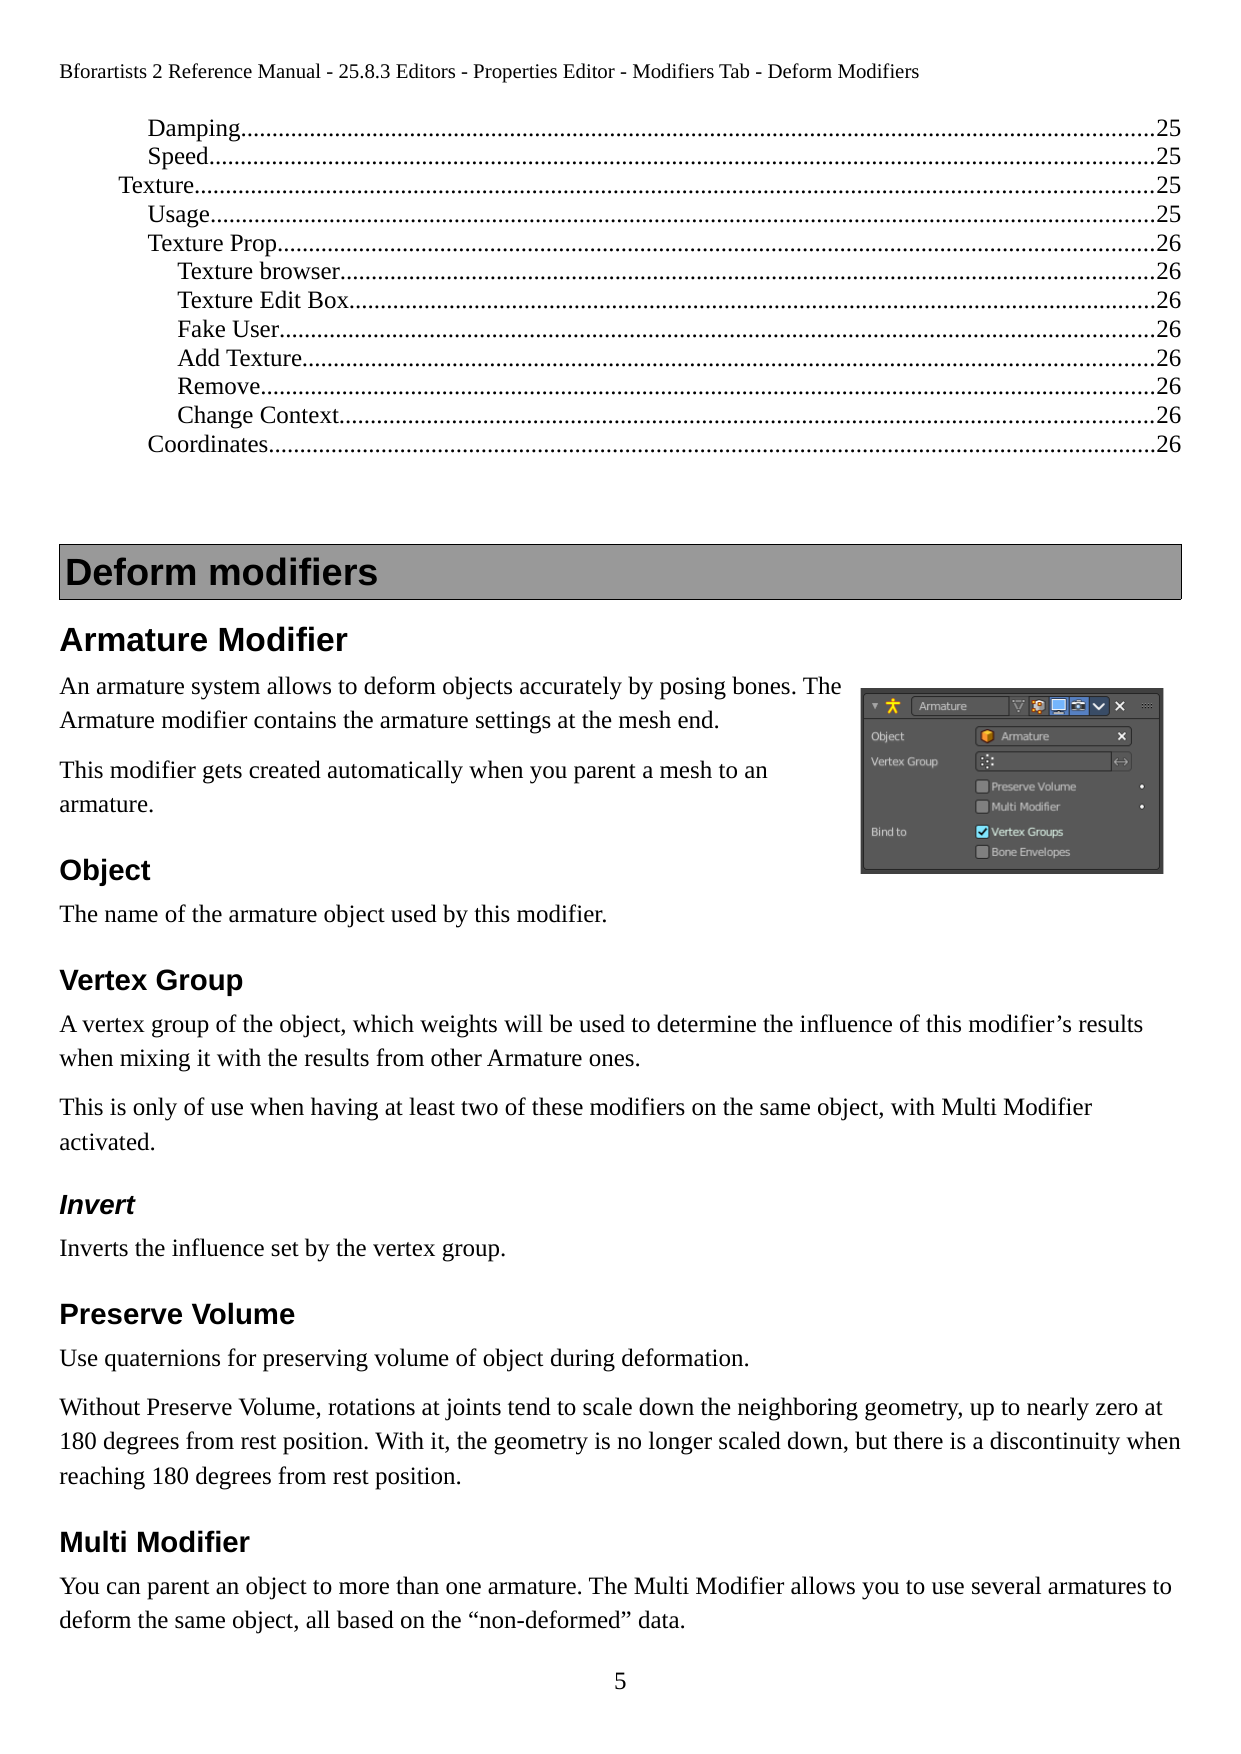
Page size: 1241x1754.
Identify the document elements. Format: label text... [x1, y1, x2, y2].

text You can parent an object to more than one armature. The Multi Modifier allows you to use several armatures to deform the same object, all based on the “non-deformed” data. [59, 1571, 1181, 1634]
text Change Context 26 [177, 400, 1181, 429]
text The name of the armature object used by this modifier. [59, 899, 1181, 928]
text Usage 25 [147, 199, 1181, 228]
text Damping 25 [147, 113, 1181, 141]
text Fake User 26 [177, 314, 1181, 343]
text Remove 26 [177, 371, 1181, 400]
subtitle Multi Modifier [59, 1524, 1181, 1558]
text Texture 25 [118, 170, 1181, 199]
subtitle Invert [59, 1188, 1181, 1220]
subtitle Preserve Volume [59, 1297, 1181, 1330]
text Without Preserve Volume, rotations at joints tend to scale down the neighboring geometry, up to nearly zero at 180 degrees from rest position. With it, the geometry is no longer scaled down, but there is a discontinuity when reaching 180 degrees from rest position. [59, 1392, 1181, 1489]
subtitle Armature Modifier [59, 620, 1181, 659]
text An armature system allows to deform objects accurately by posing bones. The Armature modifier contains the armature settings at the mesh end. [59, 671, 1181, 734]
text A vertex group of the object, which weights will be used to determine the influence of this modifier’s results when mixing it with the results from other Armature ones. [59, 1009, 1181, 1072]
subtitle Object [59, 853, 1181, 887]
text Speed 25 [147, 141, 1181, 170]
text Texture Prop 26 [147, 228, 1181, 256]
text Coordinates 26 [147, 429, 1181, 458]
text Texture Edit Box 26 [177, 285, 1181, 314]
table_header Deform modifiers [60, 545, 1181, 599]
text This modifier gets created automatically when you parent a mesh to an armature. [59, 755, 860, 818]
text Add Texture 26 [177, 343, 1181, 371]
text Inverts the influence set by the vertex group. [59, 1233, 1181, 1262]
text Texture browser 26 [177, 256, 1181, 285]
subtitle Vertex Group [59, 963, 1181, 996]
text Use quaternions for preserving volume of object during deformation. [59, 1343, 1181, 1372]
text This is only of use when having at least two of these modifiers on the same object, with Multi Modifier activated. [59, 1092, 1181, 1156]
picture [860, 688, 1164, 874]
